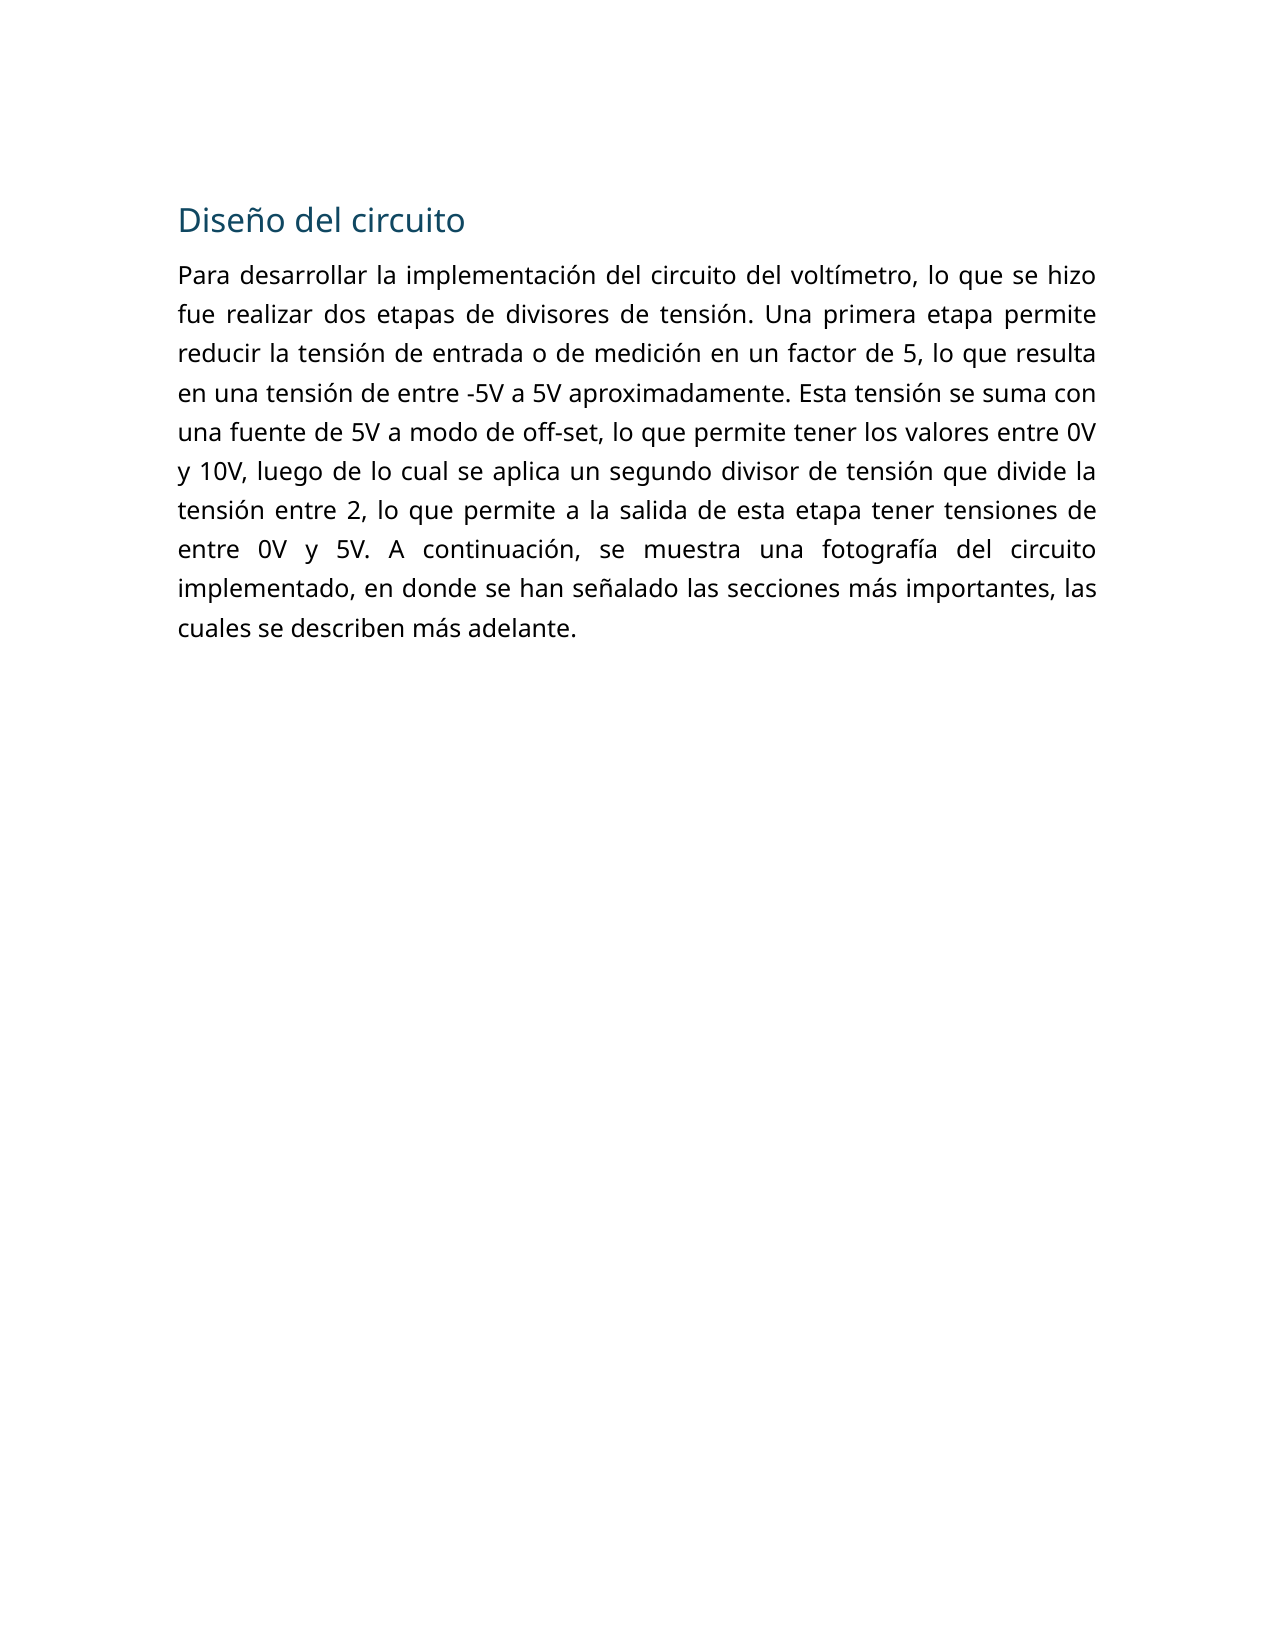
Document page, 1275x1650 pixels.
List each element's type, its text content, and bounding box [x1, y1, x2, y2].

subtitle Diseño del circuito [177, 197, 1098, 243]
text Para desarrollar la implementación del circuito del voltímetro, lo que se hizo fue realizar dos etapas de divisores de tensión. Una primera etapa permite reducir la tensión de entrada o de medición en un factor de 5, lo que resulta en una tensión de entre -5V a 5V aproximadamente. Esta tensión se suma con una fuente de 5V a modo de off-set, lo que permite tener los valores entre 0V y 10V, luego de lo cual se aplica un segundo divisor de tensión que divide la tensión entre 2, lo que permite a la salida de esta etapa tener tensiones de entre 0V y 5V. A continuación, se muestra una fotografía del circuito implementado, en donde se han señalado las secciones más importantes, las cuales se describen más adelante. [177, 258, 1098, 644]
